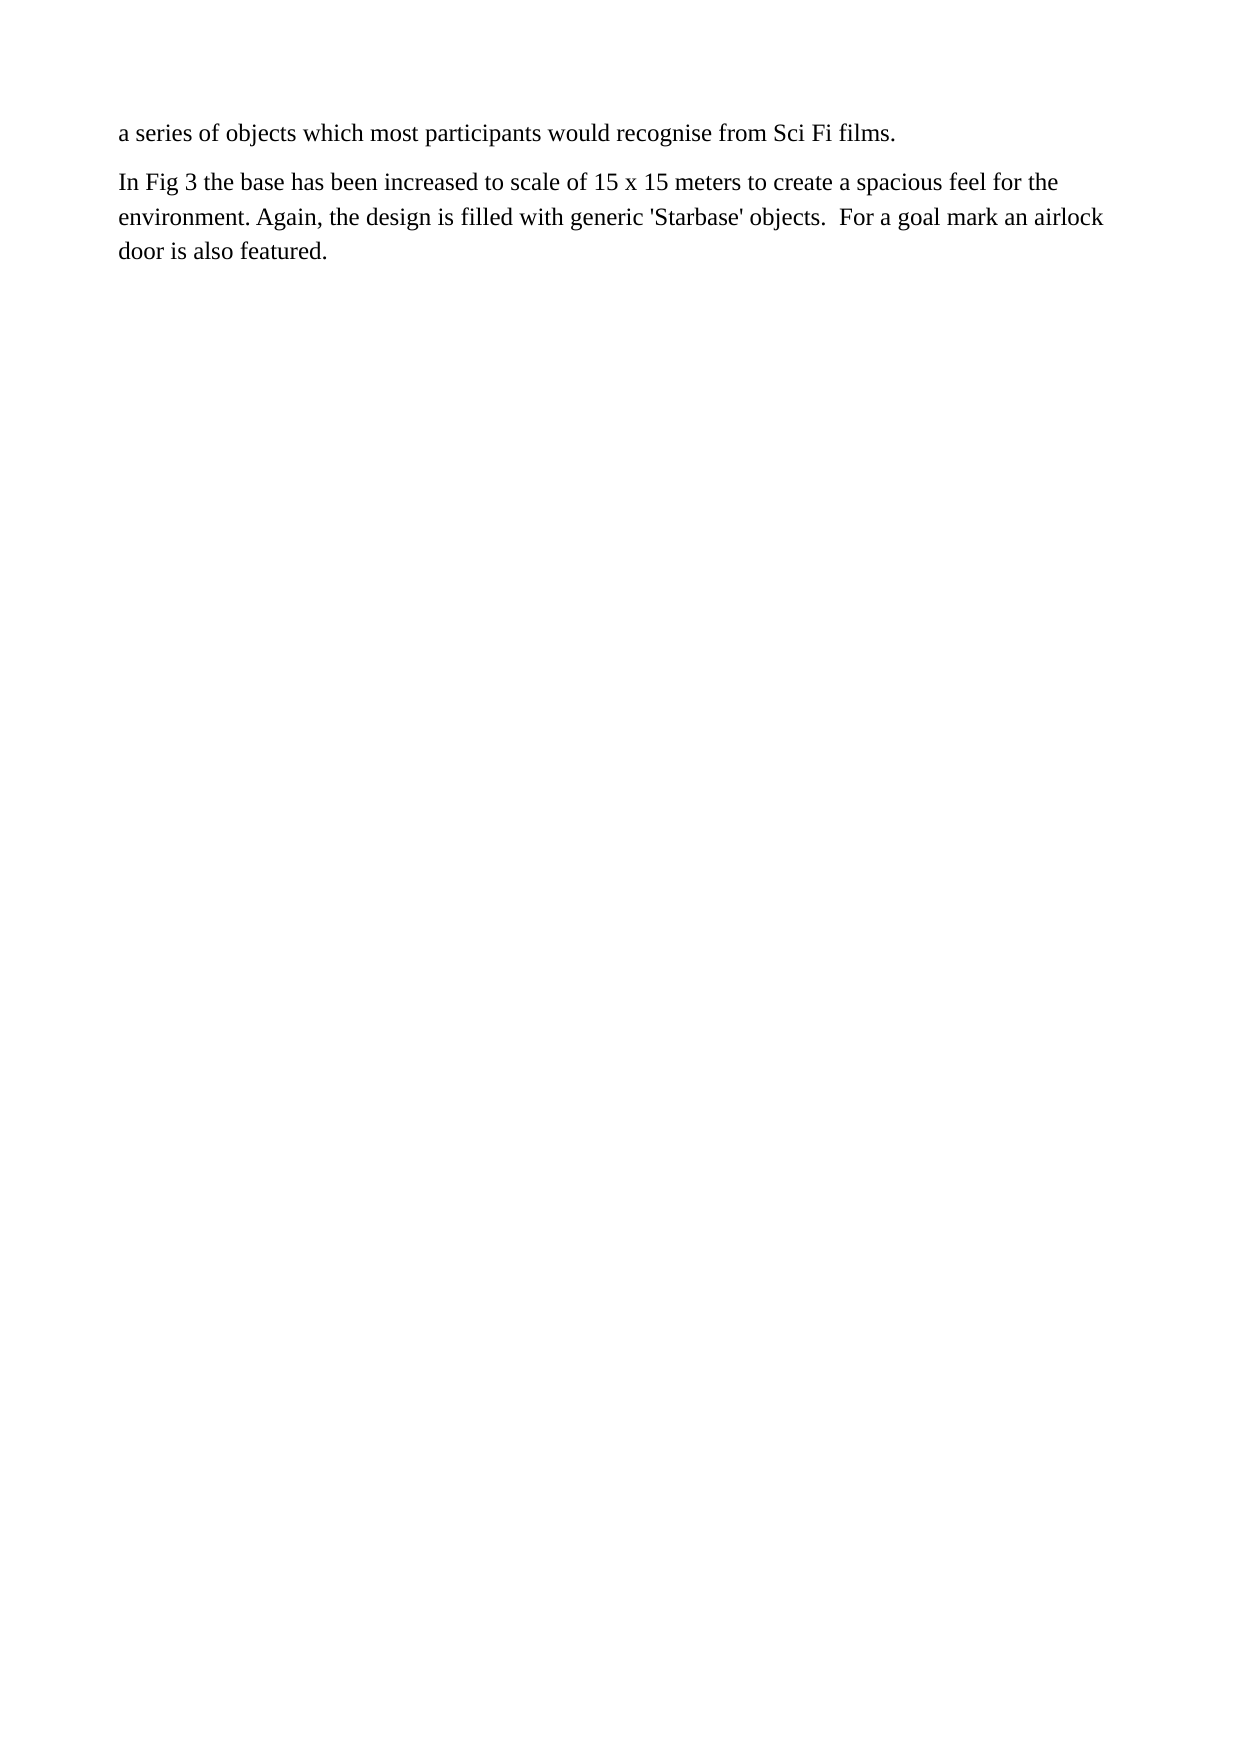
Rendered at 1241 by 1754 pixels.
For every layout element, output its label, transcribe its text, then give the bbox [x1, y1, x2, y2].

text a series of objects which most participants would recognise from Sci Fi films. [118, 118, 1122, 147]
text In Fig 3 the base has been increased to scale of 15 x 15 meters to create a spacious feel for the environment. Again, the design is filled with generic 'Starbase' objects. For a goal mark an airlock door is also featured. [118, 167, 1122, 265]
